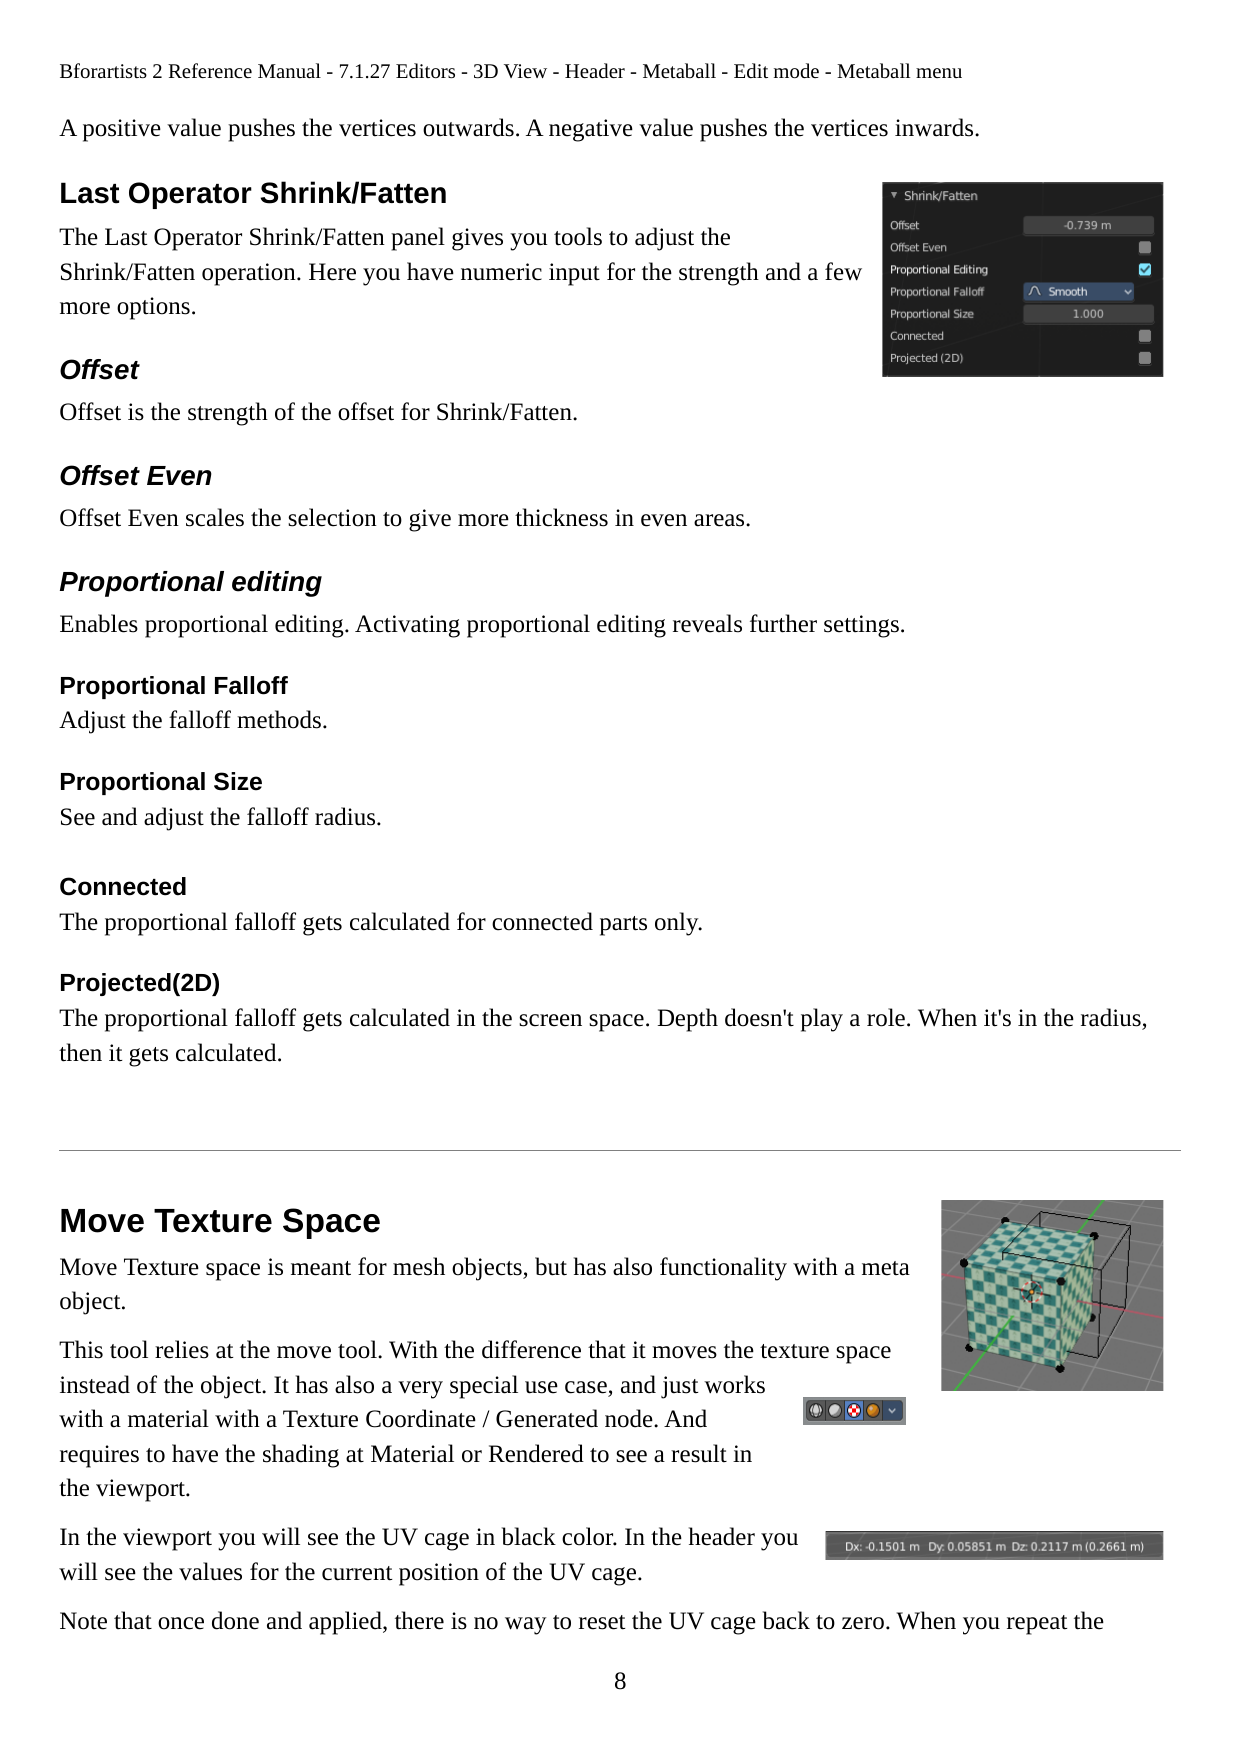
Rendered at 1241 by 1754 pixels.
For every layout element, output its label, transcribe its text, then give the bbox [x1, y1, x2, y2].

picture [882, 182, 1164, 377]
subtitle Proportional Size [59, 767, 1181, 796]
subtitle Offset [59, 353, 1181, 385]
text Offset is the strength of the offset for Shrink/Fatten. [59, 397, 1181, 426]
text See and adjust the falloff radius. [59, 802, 1181, 831]
text A positive value pushes the vertices outwards. A negative value pushes the vertices inwards. [59, 113, 1181, 141]
text In the viewport you will see the UV cage in black color. In the header you will see the values for the current position of the UV cage. [59, 1522, 1181, 1586]
subtitle [1164, 1201, 1181, 1239]
picture [803, 1397, 906, 1425]
picture [825, 1531, 1164, 1560]
subtitle Offset Even [59, 459, 1181, 491]
text This tool relies at the move tool. With the difference that it moves the texture space instead of the object. It has also a very special use case, and just works with a material with a Texture Coordinate / Generated node. And requires to have the shading at Material or Rendered to see a result in the viewport. [59, 1335, 1181, 1502]
text The proportional falloff gets calculated for connected parts only. [59, 907, 1181, 936]
text Move Texture space is meant for mesh objects, but has also functionality with a meta object. [59, 1252, 941, 1315]
text Enables proportional editing. Activating proportional editing reveals further settings. [59, 609, 1181, 638]
text Note that once done and applied, there is no way to reset the UV cage back to zero. When you repeat the [59, 1606, 1181, 1635]
subtitle Last Operator Shrink/Fatten [59, 176, 1181, 210]
text The Last Operator Shrink/Fatten panel gives you tools to adjust the Shrink/Fatten operation. Here you have numeric input for the strength and a few more options. [59, 222, 882, 320]
text Adjust the falloff methods. [59, 706, 1181, 734]
subtitle Connected [59, 872, 1181, 901]
text Offset Even scales the selection to give more thickness in even areas. [59, 503, 1181, 532]
picture [941, 1200, 1164, 1391]
subtitle Proportional Falloff [59, 671, 1181, 699]
subtitle Move Texture Space [59, 1201, 941, 1239]
subtitle Projected(2D) [59, 968, 1181, 997]
text The proportional falloff gets calculated in the screen space. Depth doesn't play a role. When it's in the radius, then it gets calculated. [59, 1003, 1181, 1066]
subtitle Proportional editing [59, 565, 1181, 597]
